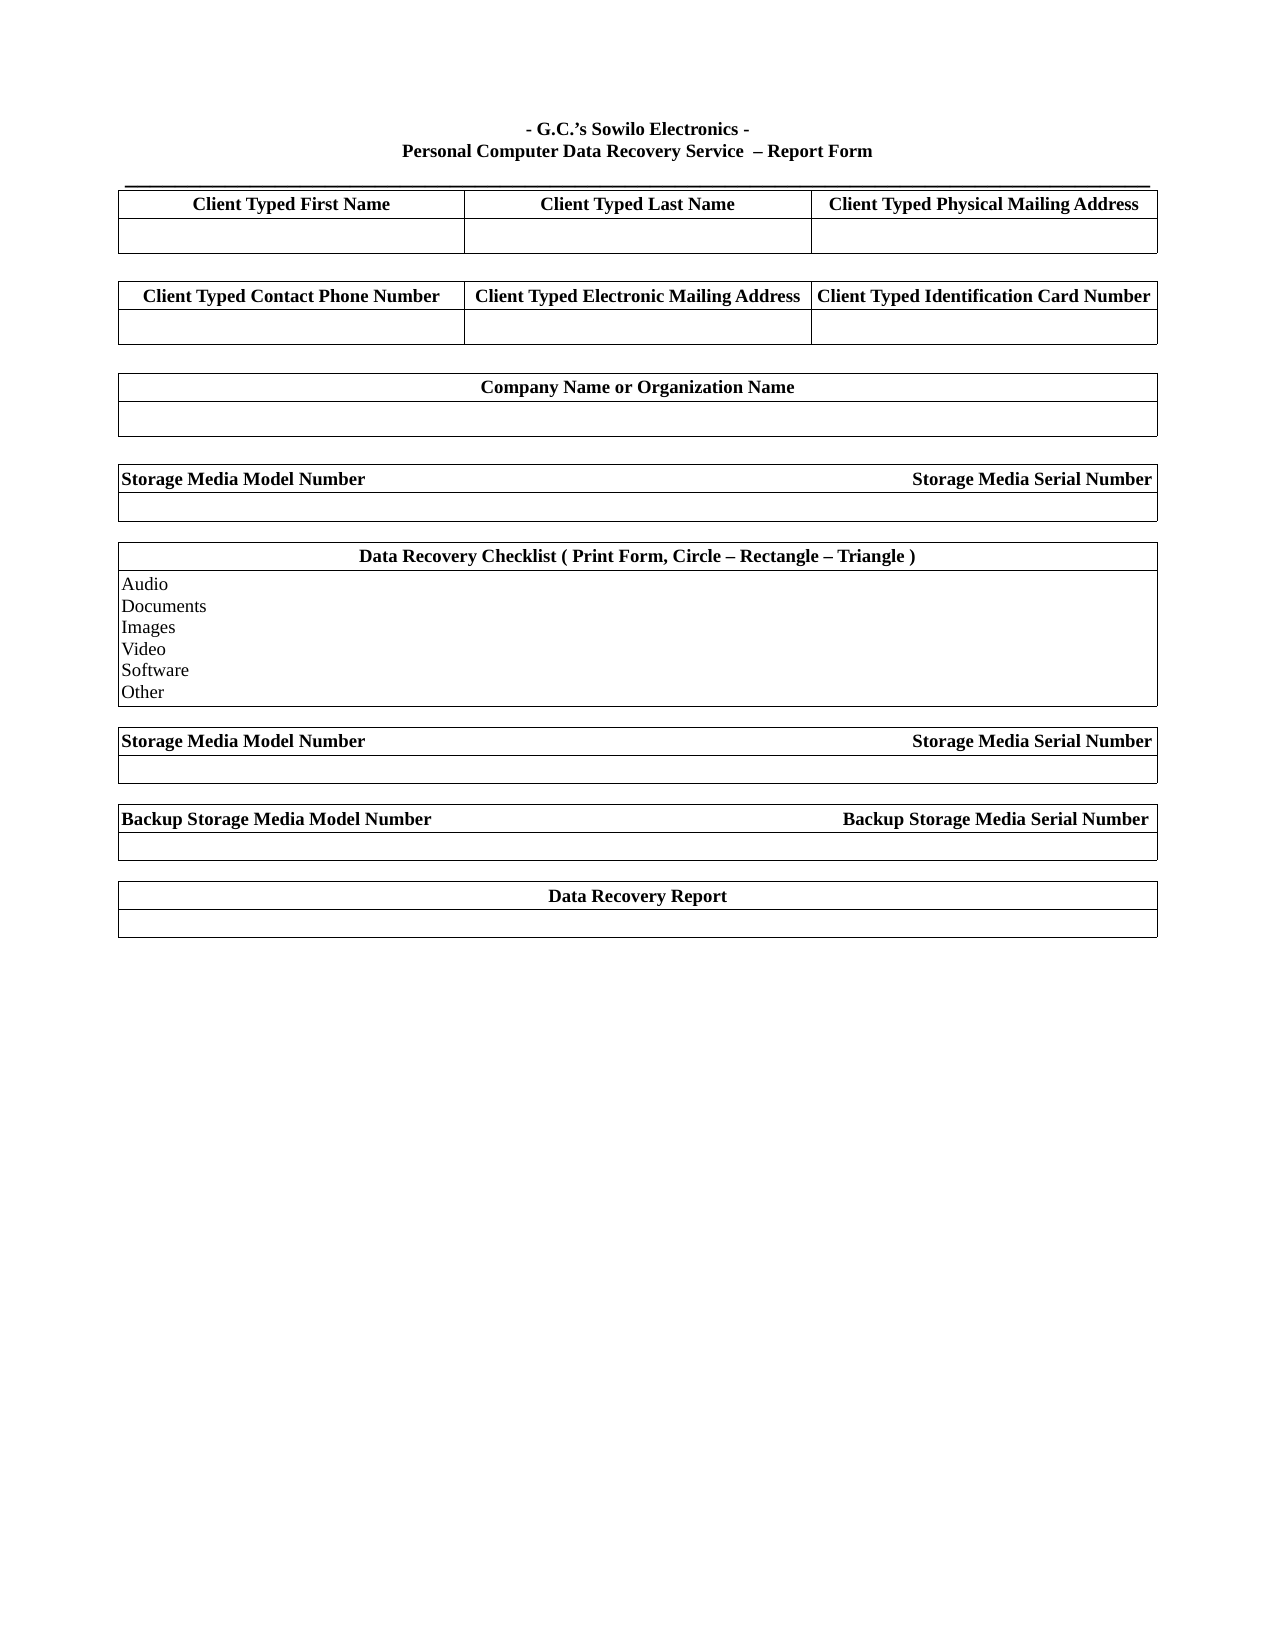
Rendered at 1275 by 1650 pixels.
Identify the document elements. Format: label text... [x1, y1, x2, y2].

table_header Client Typed First Name [119, 191, 464, 218]
table_header Client Typed Last Name [465, 191, 811, 218]
table_header Client Typed Contact Phone Number [119, 282, 464, 309]
table_header Client Typed Electronic Mailing Address [465, 282, 811, 309]
table_header Data Recovery Checklist ( Print Form, Circle – Rectangle – Triangle ) [119, 543, 1157, 570]
table_header Data Recovery Report [119, 882, 1157, 909]
table_header Backup Storage Media Model Number Backup Storage Media Serial Number [119, 805, 1157, 832]
table_cell [119, 402, 1157, 436]
table_cell [119, 310, 464, 344]
table_cell [119, 219, 464, 253]
table_header Storage Media Model Number Storage Media Serial Number [119, 465, 1157, 492]
table_cell [119, 910, 1157, 937]
text __________________________________________________________________________________ [118, 161, 1157, 190]
table_header Company Name or Organization Name [119, 374, 1157, 401]
table_cell [465, 310, 811, 344]
table_header Client Typed Identification Card Number [812, 282, 1157, 309]
table_header Client Typed Physical Mailing Address [812, 191, 1157, 218]
table_cell [812, 310, 1157, 344]
table_cell [465, 219, 811, 253]
text - G.C.’s Sowilo Electronics - [118, 118, 1157, 140]
table_cell [812, 219, 1157, 253]
table_cell Audio Documents Images Video Software Other [119, 571, 1157, 706]
text Personal Computer Data Recovery Service – Report Form [118, 140, 1157, 161]
table_header Storage Media Model Number Storage Media Serial Number [119, 728, 1157, 755]
table_cell [119, 756, 1157, 783]
table_cell [119, 833, 1157, 860]
table_cell [119, 493, 1157, 521]
